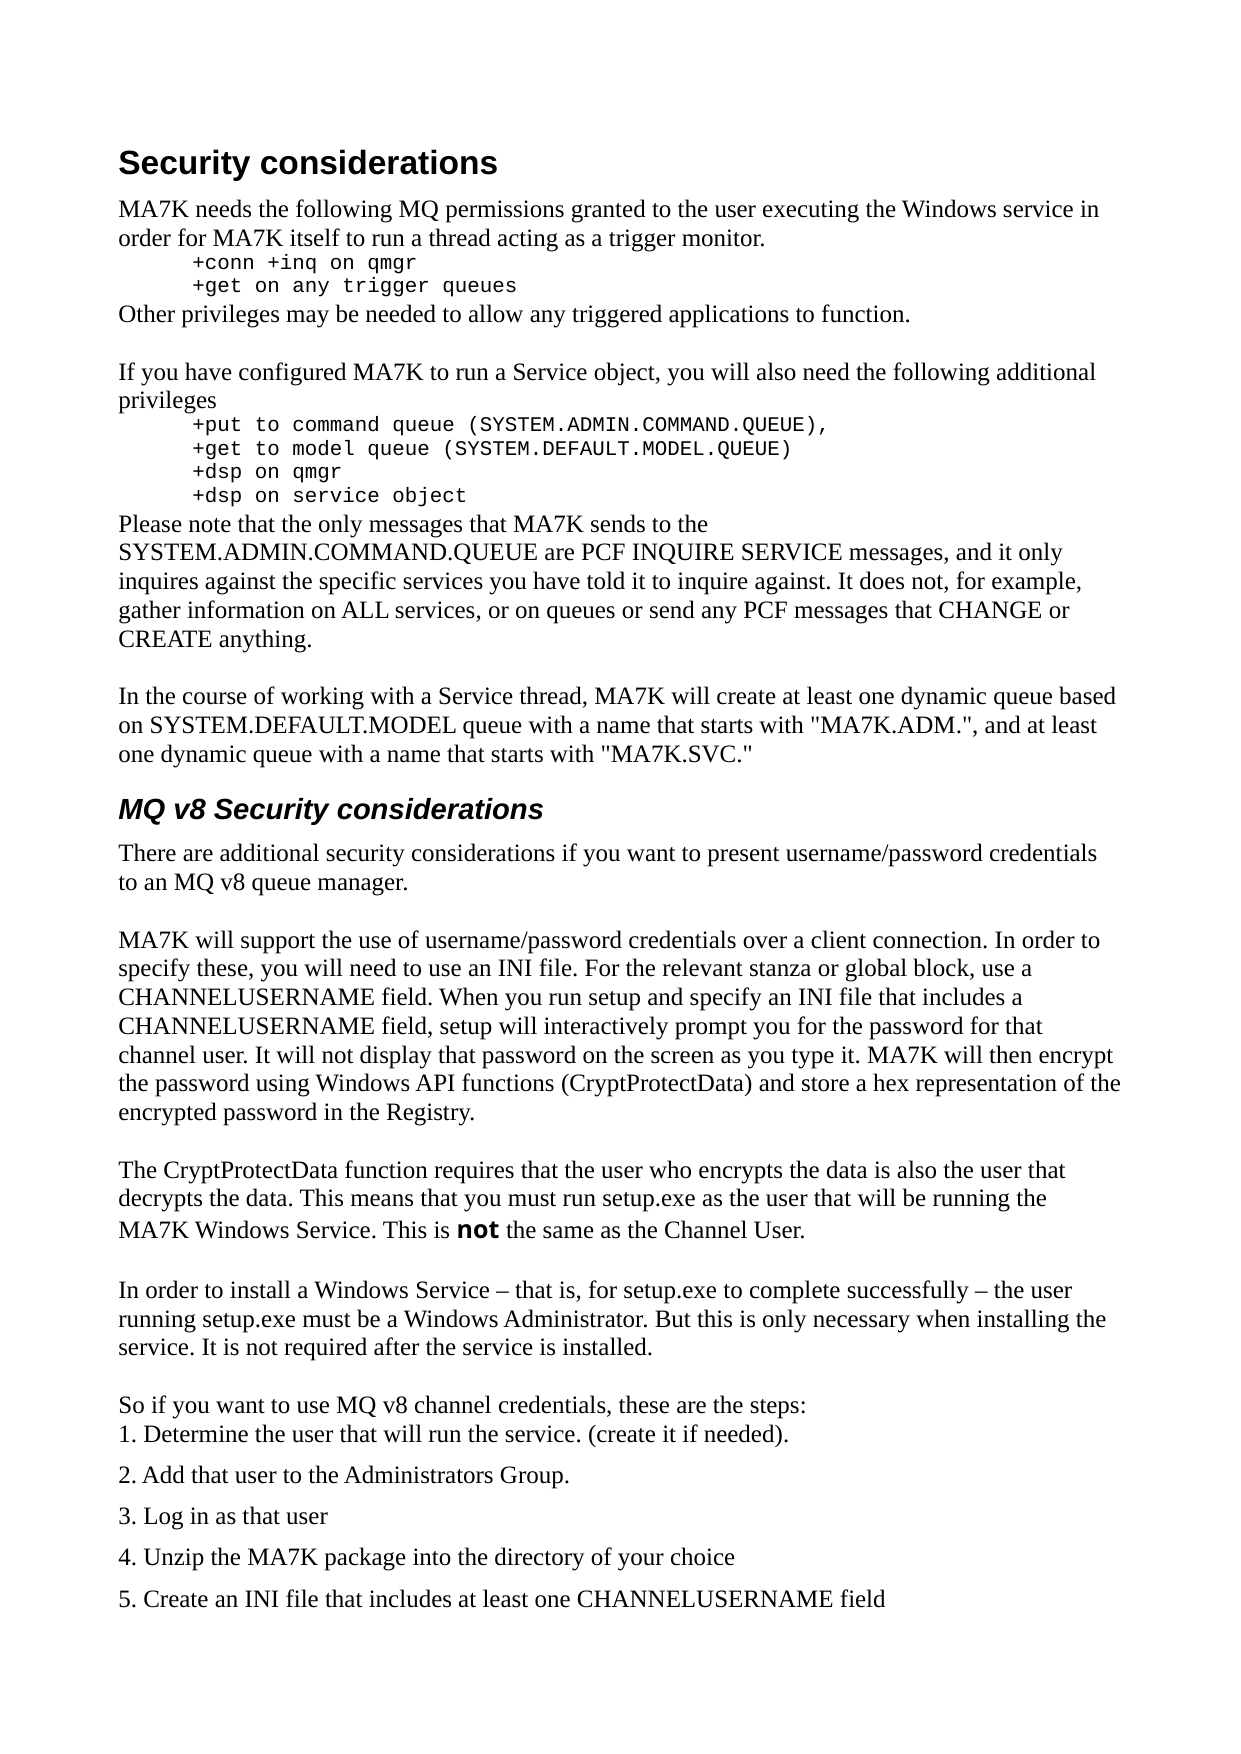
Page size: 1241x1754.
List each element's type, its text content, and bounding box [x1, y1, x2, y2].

text So if you want to use MQ v8 channel credentials, these are the steps: [118, 1390, 1122, 1419]
text 4. Unzip the MA7K package into the directory of your choice [118, 1542, 1122, 1571]
text In order to install a Windows Service – that is, for setup.exe to complete successfully – the user running setup.exe must be a Windows Administrator. But this is only necessary when installing the service. It is not required after the service is installed. [118, 1275, 1122, 1361]
text +dsp on qmgr [192, 461, 1122, 485]
subtitle MQ v8 Security considerations [118, 792, 1122, 826]
text If you have configured MA7K to run a Service object, you will also need the following additional privileges [118, 357, 1122, 414]
text Other privileges may be needed to allow any triggered applications to function. [118, 299, 1122, 328]
text 3. Log in as that user [118, 1501, 1122, 1530]
text 5. Create an INI file that includes at least one CHANNELUSERNAME field [118, 1584, 1122, 1612]
text +get on any trigger queues [192, 275, 1122, 299]
text The CryptProtectData function requires that the user who encrypts the data is also the user that decrypts the data. This means that you must run setup.exe as the user that will be running the MA7K Windows Service. This is not the same as the Channel User. [118, 1155, 1122, 1246]
text In the course of working with a Service thread, MA7K will create at least one dynamic queue based on SYSTEM.DEFAULT.MODEL queue with a name that starts with "MA7K.ADM.", and at least one dynamic queue with a name that starts with "MA7K.SVC." [118, 681, 1122, 767]
text +get to model queue (SYSTEM.DEFAULT.MODEL.QUEUE) [192, 438, 1122, 461]
text There are additional security considerations if you want to present username/password credentials to an MQ v8 queue manager. [118, 838, 1122, 896]
text MA7K needs the following MQ permissions granted to the user executing the Windows service in order for MA7K itself to run a thread acting as a trigger monitor. [118, 194, 1122, 252]
text +conn +inq on qmgr [192, 252, 1122, 275]
text +dsp on service object [192, 485, 1122, 509]
text 1. Determine the user that will run the service. (create it if needed). [118, 1419, 1122, 1447]
text 2. Add that user to the Administrators Group. [118, 1460, 1122, 1489]
subtitle Security considerations [118, 143, 1122, 182]
text Please note that the only messages that MA7K sends to the SYSTEM.ADMIN.COMMAND.QUEUE are PCF INQUIRE SERVICE messages, and it only inquires against the specific services you have told it to inquire against. It does not, for example, gather information on ALL services, or on queues or send any PCF messages that CHANGE or CREATE anything. [118, 509, 1122, 652]
text MA7K will support the use of username/password credentials over a client connection. In order to specify these, you will need to use an INI file. For the relevant stanza or global block, use a CHANNELUSERNAME field. When you run setup and specify an INI file that includes a CHANNELUSERNAME field, setup will interactively prompt you for the password for that channel user. It will not display that password on the screen as you type it. MA7K will then encrypt the password using Windows API functions (CryptProtectData) and store a hex representation of the encrypted password in the Registry. [118, 925, 1122, 1126]
text +put to command queue (SYSTEM.ADMIN.COMMAND.QUEUE), [192, 414, 1122, 438]
